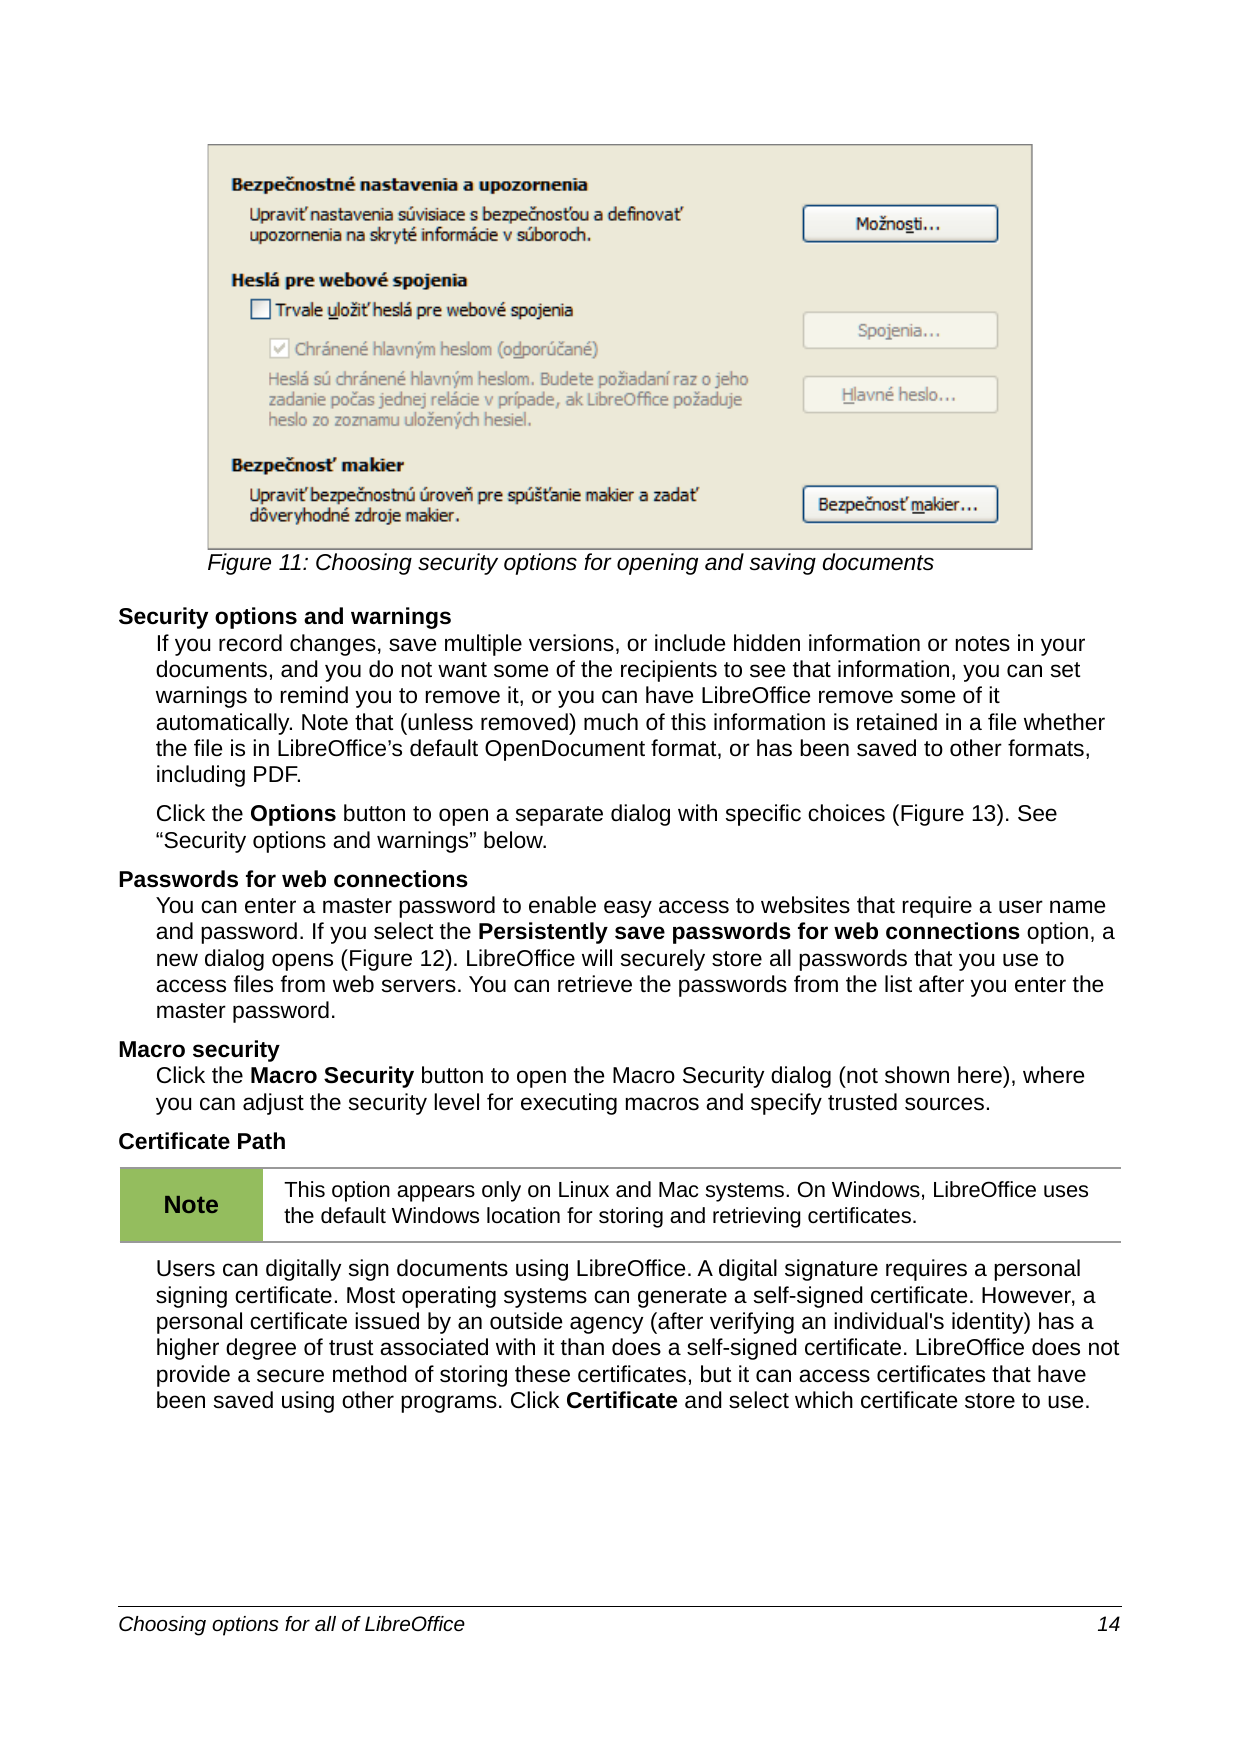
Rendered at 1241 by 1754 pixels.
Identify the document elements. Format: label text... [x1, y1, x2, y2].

picture [207, 144, 1033, 550]
table_header Note [120, 1169, 263, 1241]
text You can enter a master password to enable easy access to websites that require a user name and password. If you select the Persistently save passwords for web connections option, a new dialog opens (Figure 12). LibreOffice will securely store all passwords that you use to access files from web servers. You can retrieve the passwords from the list after you enter the master password. [156, 892, 1122, 1024]
text Security options and warnings [118, 603, 1122, 630]
text Users can digitally sign documents using LibreOffice. A digital signature requires a personal signing certificate. Most operating systems can generate a self-signed certificate. However, a personal certificate issued by an outside agency (after verifying an individual's identity) has a higher degree of trust associated with it than does a self-signed certificate. LibreOffice does not provide a secure method of storing these certificates, but it can access certificates that have been saved using other programs. Click Certificate and select which certificate store to use. [156, 1255, 1122, 1413]
text Certificate Path [118, 1128, 1122, 1154]
table_header This option appears only on Linux and Mac systems. On Windows, LibreOffice uses the default Windows location for storing and retrieving certificates. [263, 1169, 1121, 1241]
text Click the Options button to open a separate dialog with specific choices (Figure 13). See “Security options and warnings” below. [156, 800, 1122, 853]
text Click the Macro Security button to open the Macro Security dialog (not shown here), where you can adjust the security level for executing macros and specify trusted sources. [156, 1062, 1122, 1115]
text Passwords for web connections [118, 866, 1122, 892]
text Macro security [118, 1036, 1122, 1062]
text If you record changes, save multiple versions, or include hidden information or notes in your documents, and you do not want some of the recipients to see that information, you can set warnings to remind you to remove it, or you can have LibreOffice remove some of it automatically. Note that (unless removed) much of this information is retained in a file whether the file is in LibreOffice’s default OpenDocument format, or has been saved to other formats, including PDF. [156, 630, 1122, 788]
text Figure 11: Choosing security options for opening and saving documents [207, 550, 1033, 576]
